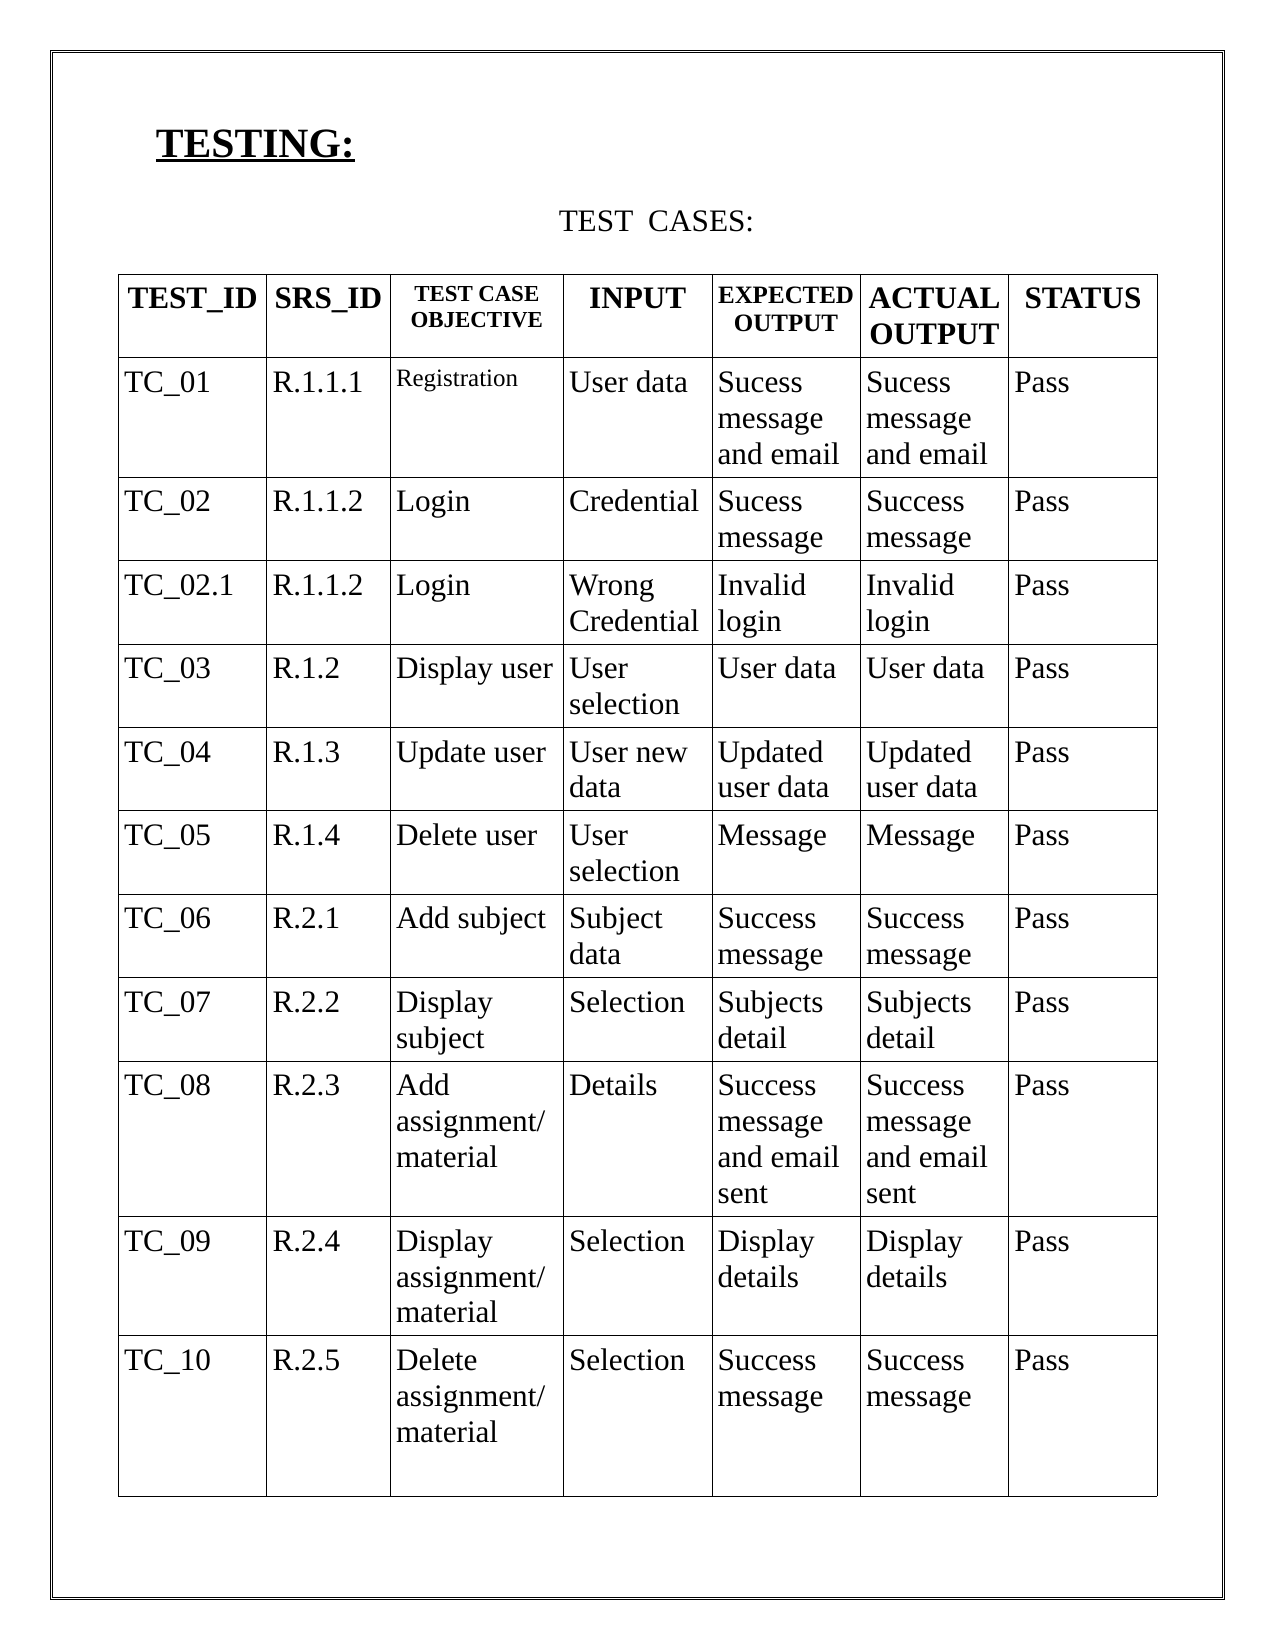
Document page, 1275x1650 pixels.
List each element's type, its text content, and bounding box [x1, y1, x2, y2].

table_cell Pass [1009, 1062, 1157, 1216]
table_cell R.2.4 [267, 1217, 390, 1335]
table_header INPUT [564, 275, 712, 357]
table_cell Wrong Credential [564, 561, 712, 643]
table_header TEST_ID [119, 275, 266, 357]
table_cell Delete assignment/material [391, 1336, 563, 1496]
table_cell Invalid login [713, 561, 860, 643]
table_cell Pass [1009, 978, 1157, 1061]
table_cell Pass [1009, 1336, 1157, 1496]
table_cell Success message [861, 478, 1008, 560]
table_cell Subject data [564, 895, 712, 977]
table_cell Selection [564, 1336, 712, 1496]
table_header SRS_ID [267, 275, 390, 357]
table_cell User data [564, 358, 712, 477]
table_cell Sucess message [713, 478, 860, 560]
table_cell User data [713, 645, 860, 727]
table_cell Pass [1009, 358, 1157, 477]
table_cell Login [391, 478, 563, 560]
table_cell TC_06 [119, 895, 266, 977]
table_cell R.1.4 [267, 811, 390, 894]
table_cell Pass [1009, 1217, 1157, 1335]
table_cell Success message and email sent [713, 1062, 860, 1216]
table_cell Subjects detail [861, 978, 1008, 1061]
table_cell TC_04 [119, 728, 266, 810]
table_cell User data [861, 645, 1008, 727]
table_cell Subjects detail [713, 978, 860, 1061]
table_cell Success message [713, 895, 860, 977]
table_cell R.1.1.2 [267, 561, 390, 643]
table_cell Updated user data [861, 728, 1008, 810]
table_cell Updated user data [713, 728, 860, 810]
table_cell Display user [391, 645, 563, 727]
table_cell Update user [391, 728, 563, 810]
text TEST CASES: [156, 202, 1157, 238]
table_header ACTUAL OUTPUT [861, 275, 1008, 357]
table_cell R.2.1 [267, 895, 390, 977]
table_cell Message [861, 811, 1008, 894]
table_cell TC_10 [119, 1336, 266, 1496]
table_cell Display assignment/material [391, 1217, 563, 1335]
table_cell Registration [391, 358, 563, 477]
table_cell Pass [1009, 645, 1157, 727]
table_cell TC_02.1 [119, 561, 266, 643]
table_header EXPECTED OUTPUT [713, 275, 860, 357]
table_cell Pass [1009, 561, 1157, 643]
table_cell Pass [1009, 478, 1157, 560]
table_cell Selection [564, 1217, 712, 1335]
table_cell Add subject [391, 895, 563, 977]
table_cell Success message [861, 895, 1008, 977]
table_cell TC_05 [119, 811, 266, 894]
table_cell R.1.1.1 [267, 358, 390, 477]
text TESTING: [156, 118, 1157, 166]
table_cell R.2.3 [267, 1062, 390, 1216]
table_header TEST CASE OBJECTIVE [391, 275, 563, 357]
table_cell R.2.2 [267, 978, 390, 1061]
table_cell Pass [1009, 895, 1157, 977]
table_cell Message [713, 811, 860, 894]
table_cell Sucess message and email [861, 358, 1008, 477]
table_cell Sucess message and email [713, 358, 860, 477]
table_header STATUS [1009, 275, 1157, 357]
table_cell Login [391, 561, 563, 643]
table_cell TC_08 [119, 1062, 266, 1216]
table_cell Add assignment/ material [391, 1062, 563, 1216]
table_cell Credential [564, 478, 712, 560]
table_cell R.2.5 [267, 1336, 390, 1496]
table_cell TC_03 [119, 645, 266, 727]
table_cell TC_01 [119, 358, 266, 477]
table_cell Details [564, 1062, 712, 1216]
table_cell TC_09 [119, 1217, 266, 1335]
table_cell TC_07 [119, 978, 266, 1061]
table_cell User new data [564, 728, 712, 810]
table_cell Success message [713, 1336, 860, 1496]
table_cell Display subject [391, 978, 563, 1061]
table_cell Delete user [391, 811, 563, 894]
table_cell User selection [564, 645, 712, 727]
table_cell Display details [713, 1217, 860, 1335]
table_cell R.1.2 [267, 645, 390, 727]
table_cell Success message and email sent [861, 1062, 1008, 1216]
table_cell User selection [564, 811, 712, 894]
table_cell Display details [861, 1217, 1008, 1335]
table_cell Pass [1009, 728, 1157, 810]
table_cell Invalid login [861, 561, 1008, 643]
table_cell R.1.3 [267, 728, 390, 810]
table_cell Pass [1009, 811, 1157, 894]
table_cell R.1.1.2 [267, 478, 390, 560]
table_cell TC_02 [119, 478, 266, 560]
table_cell Selection [564, 978, 712, 1061]
table_cell Success message [861, 1336, 1008, 1496]
